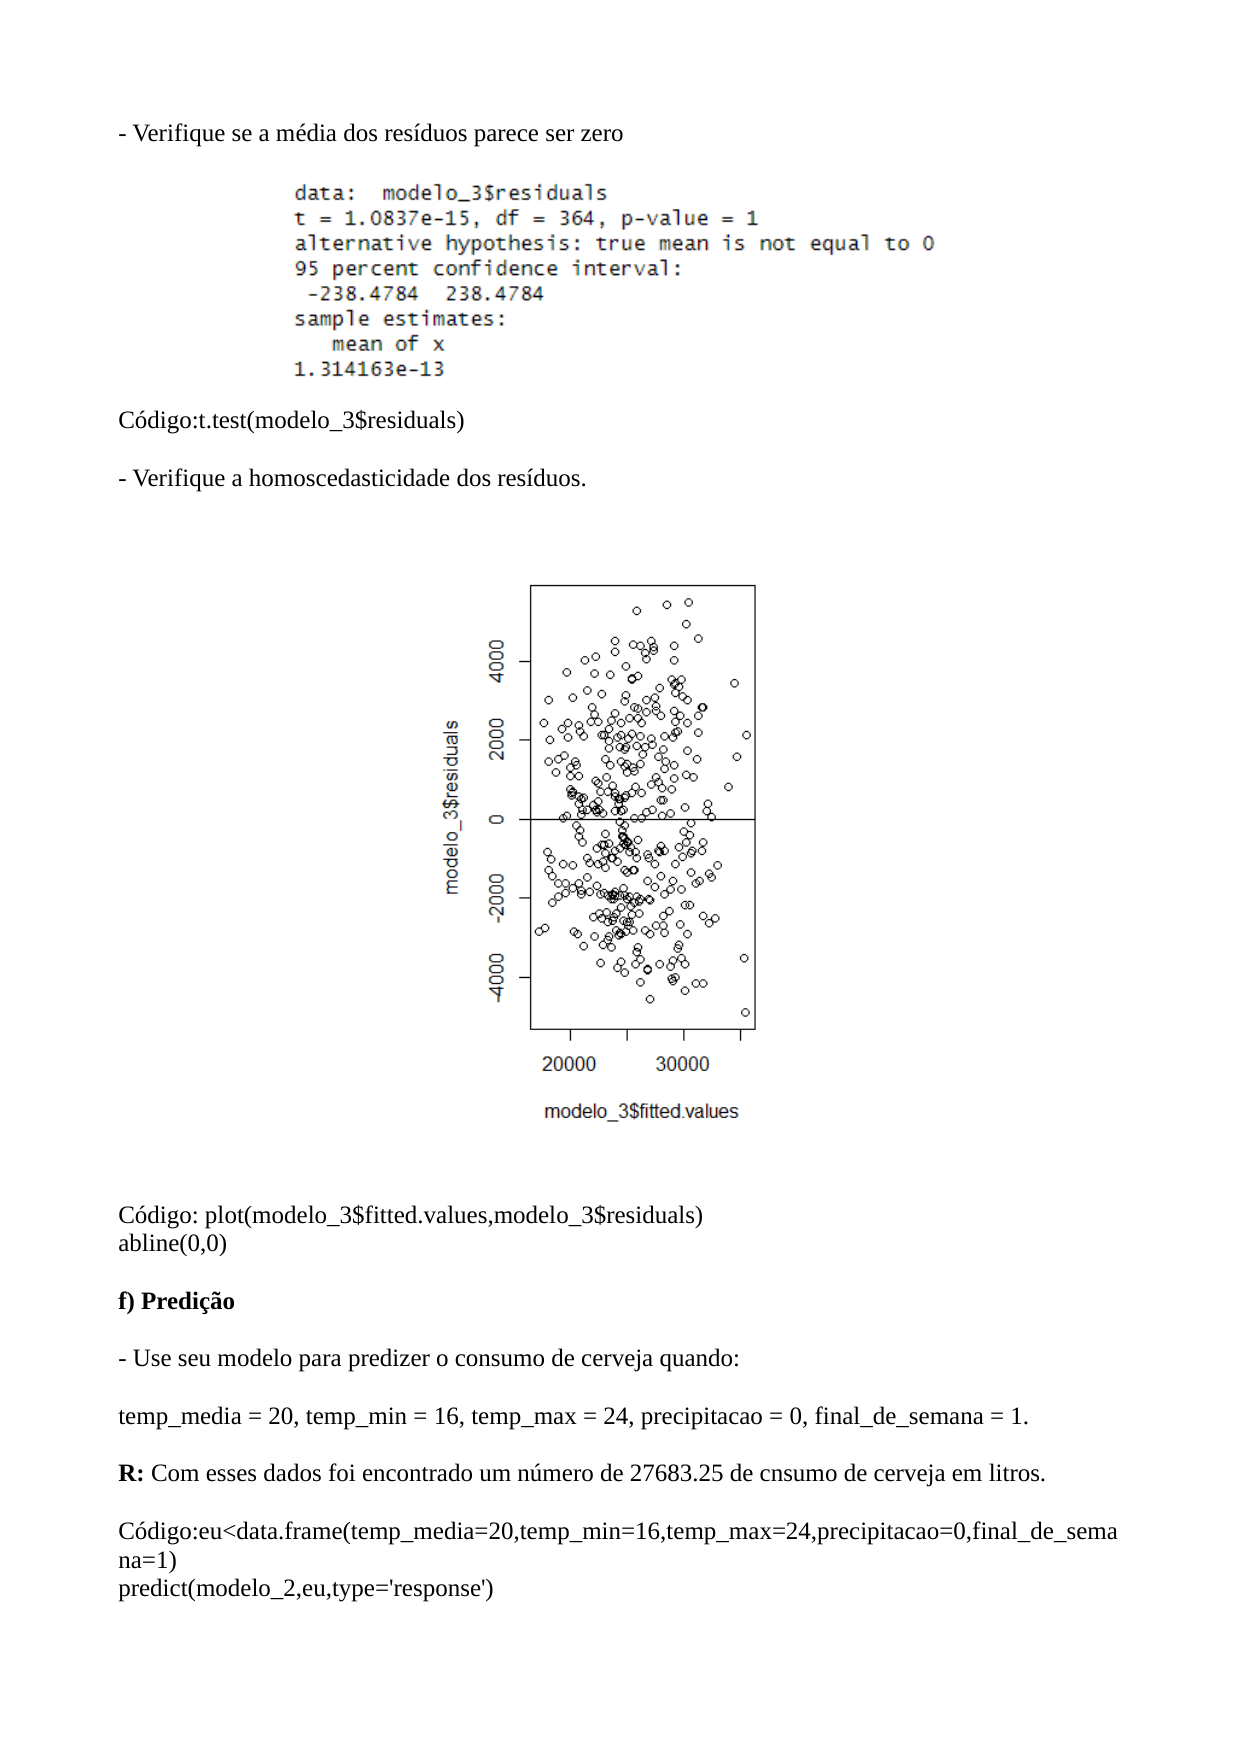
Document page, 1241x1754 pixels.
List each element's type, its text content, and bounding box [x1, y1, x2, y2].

text - Use seu modelo para predizer o consumo de cerveja quando: [118, 1343, 1122, 1372]
text f) Predição [118, 1286, 1122, 1315]
text Código:eu<data.frame(temp_media=20,temp_min=16,temp_max=24,precipitacao=0,final_de_semana=1) predict(modelo_2,eu,type='response') [118, 1516, 1122, 1602]
text Código: plot(modelo_3$fitted.values,modelo_3$residuals) abline(0,0) [118, 1200, 1122, 1257]
text - Verifique a homoscedasticidade dos resíduos. [118, 463, 1122, 492]
text Código:t.test(modelo_3$residuals) [118, 406, 1122, 434]
text temp_media = 20, temp_min = 16, temp_max = 24, precipitacao = 0, final_de_semana = 1. [118, 1401, 1122, 1430]
picture [290, 175, 950, 384]
text - Verifique se a média dos resíduos parece ser zero [118, 118, 1122, 147]
text R: Com esses dados foi encontrado um número de 27683.25 de cnsumo de cerveja em litros. [118, 1458, 1122, 1487]
picture [436, 491, 804, 1147]
